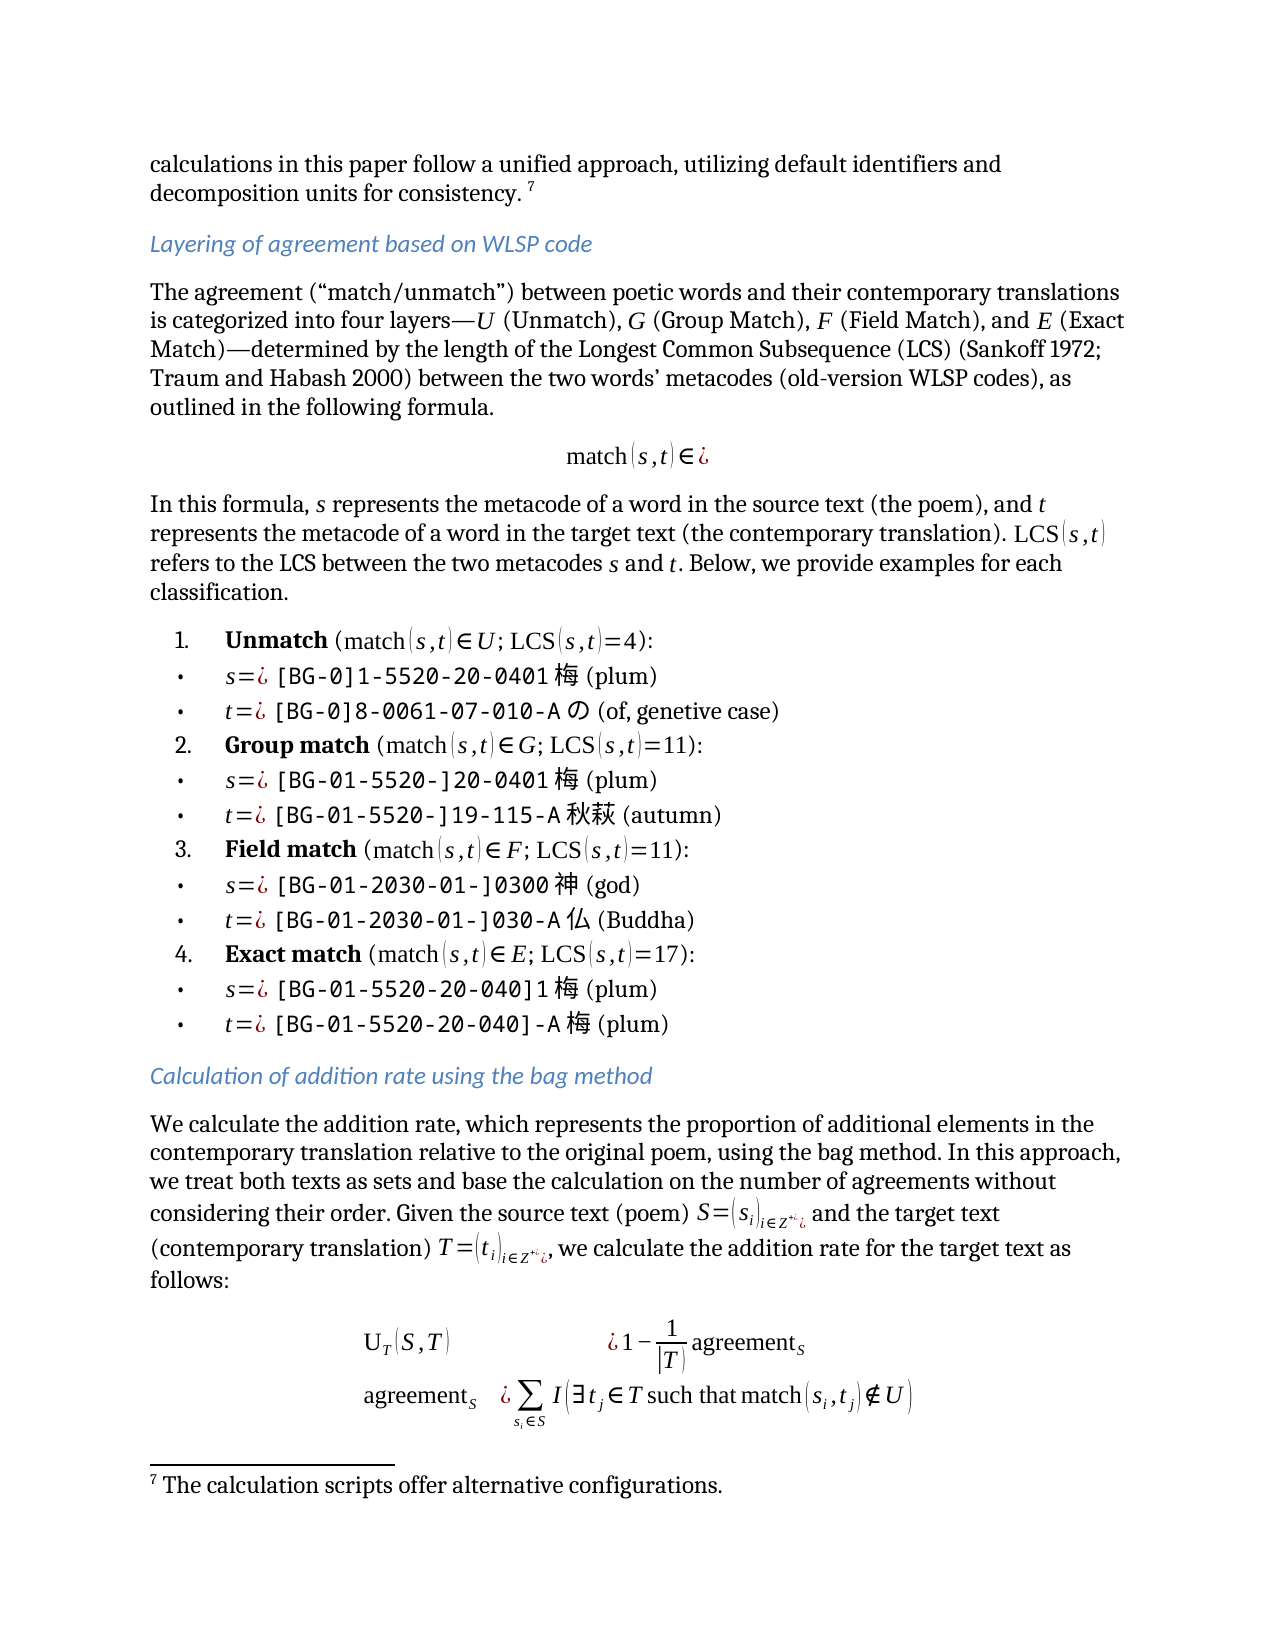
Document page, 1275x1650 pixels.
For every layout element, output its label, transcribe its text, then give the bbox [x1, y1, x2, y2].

list Exact match (; ): [175, 939, 1125, 969]
list [BG-01-2030-01-]030-A 仏 (Buddha) [175, 904, 1125, 935]
list [BG-01-5520-20-040]-A 梅 (plum) [175, 1008, 1125, 1039]
text We calculate the addition rate, which represents the proportion of additional elements in the contemporary translation relative to the original poem, using the bag method. In this approach, we treat both texts as sets and base the calculation on the number of agreements without considering their order. Given the source text (poem) and the target text (contemporary translation) , we calculate the addition rate for the target text as follows: [150, 1109, 1125, 1295]
list [BG-0]8-0061-07-010-A の (of, genetive case) [175, 695, 1125, 726]
list Field match (; ): [175, 834, 1125, 865]
subtitle Layering of agreement based on WLSP code [150, 228, 1125, 259]
subtitle Calculation of addition rate using the bag method [150, 1060, 1125, 1091]
text The agreement (“match/unmatch”) between poetic words and their contemporary translations is categorized into four layers— (Unmatch), (Group Match), (Field Match), and (Exact Match)—determined by the length of the Longest Common Subsequence (LCS) (Sankoff 1972; Traum and Habash 2000) between the two words’ metacodes (old-version WLSP codes), as outlined in the following formula. [150, 278, 1125, 421]
list Group match (; ): [175, 730, 1125, 761]
list Unmatch (; ): [175, 625, 1125, 656]
list [BG-01-2030-01-]0300 神 (god) [175, 869, 1125, 900]
list [BG-0]1-5520-20-0401 梅 (plum) [175, 660, 1125, 691]
text The calculation scripts offer alternative configurations. [150, 1471, 1125, 1500]
list [BG-01-5520-]20-0401 梅 (plum) [175, 764, 1125, 796]
text In this formula, represents the metacode of a word in the source text (the poem), and represents the metacode of a word in the target text (the contemporary translation). refers to the LCS between the two metacodes and . Below, we provide examples for each classification. [150, 489, 1125, 607]
list [BG-01-5520-]19-115-A 秋萩 (autumn) [175, 799, 1125, 831]
list [BG-01-5520-20-040]1 梅 (plum) [175, 973, 1125, 1004]
text calculations in this paper follow a unified approach, utilizing default identifiers and decomposition units for consistency. [150, 150, 1125, 207]
